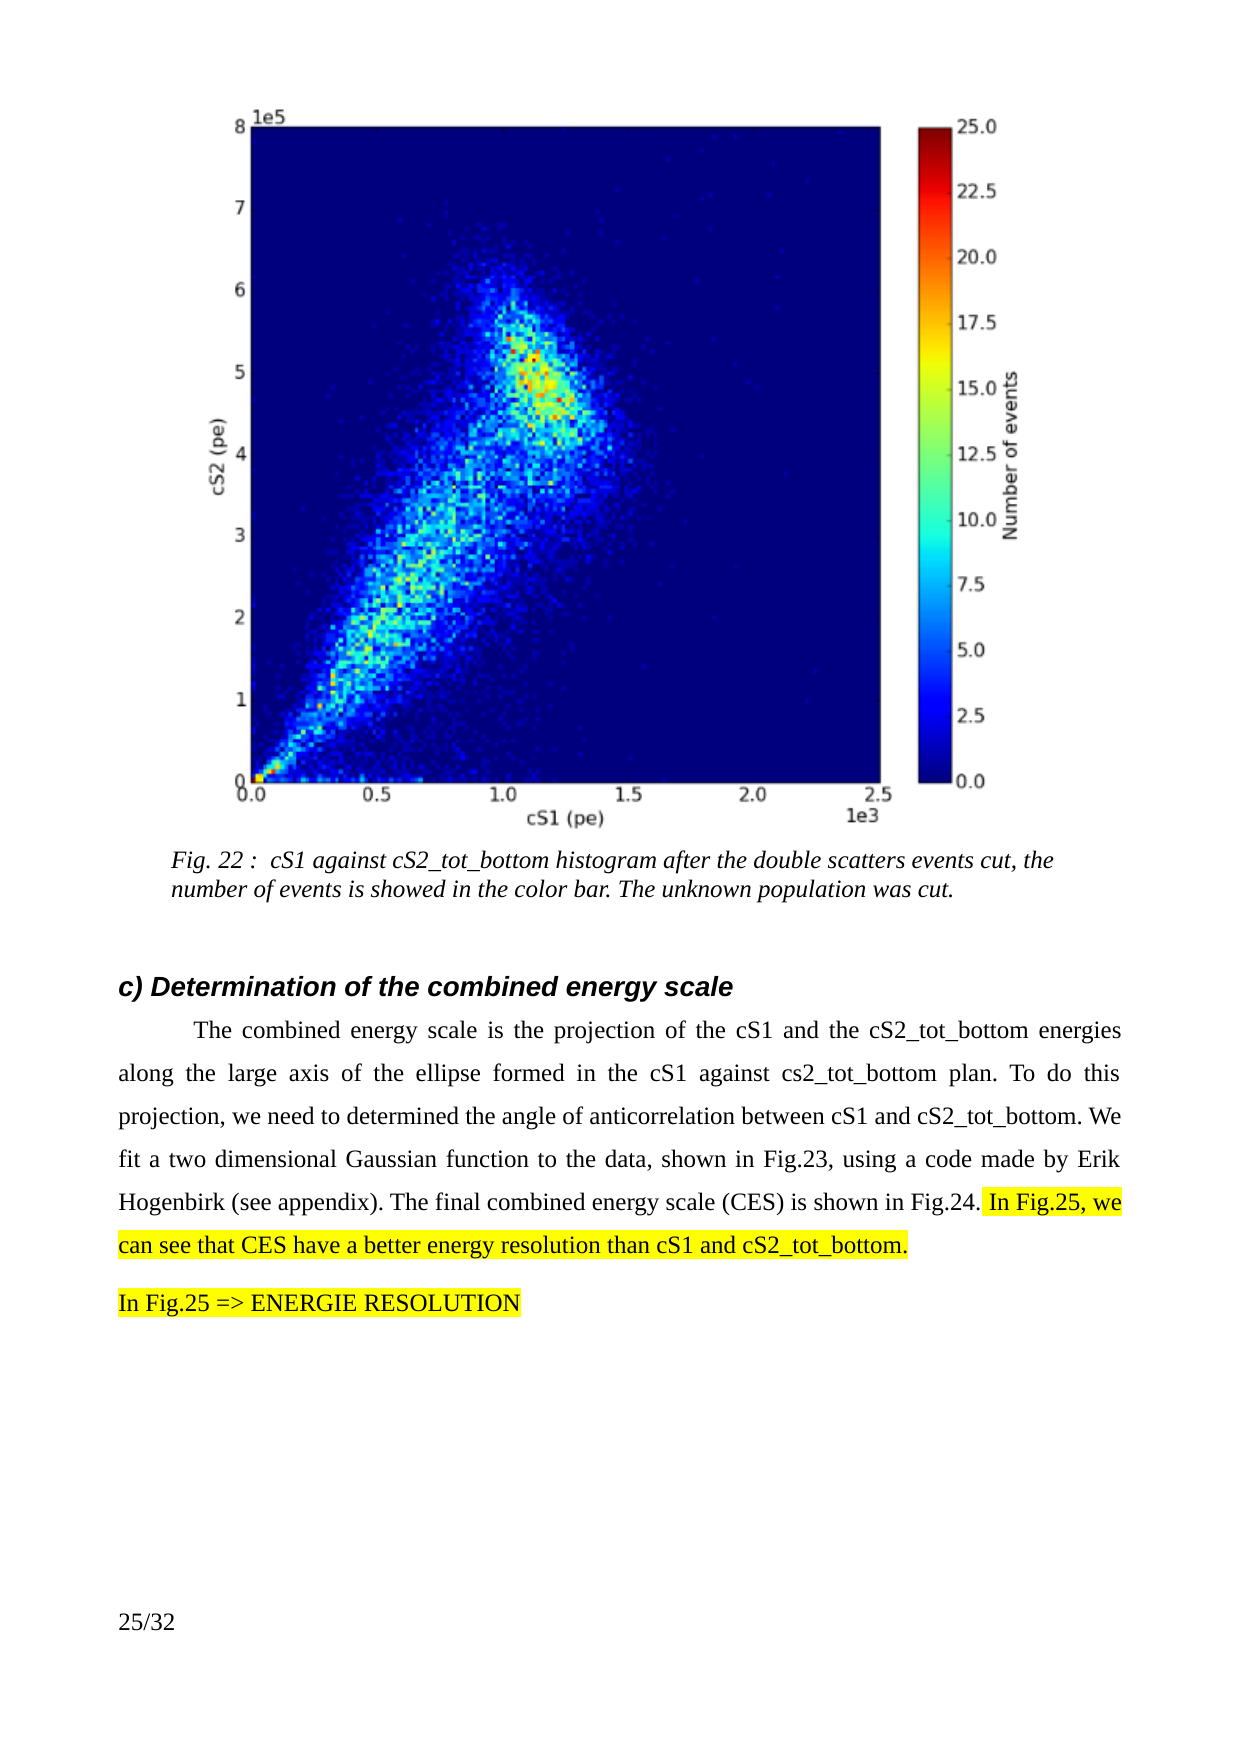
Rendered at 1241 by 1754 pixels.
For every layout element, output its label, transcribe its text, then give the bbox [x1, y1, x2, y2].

text Fig. 22 : cS1 against cS2_tot_bottom histogram after the double scatters events cut, the number of events is showed in the color bar. The unknown population was cut. [171, 143, 1069, 903]
text The combined energy scale is the projection of the cS1 and the cS2_tot_bottom energies along the large axis of the ellipse formed in the cS1 against cs2_tot_bottom plan. To do this projection, we need to determined the angle of anticorrelation between cS1 and cS2_tot_bottom. We fit a two dimensional Gaussian function to the data, shown in Fig.23, using a code made by Erik Hogenbirk (see appendix). The final combined energy scale (CES) is shown in Fig.24. In Fig.25, we can see that CES have a better energy resolution than cS1 and cS2_tot_bottom. [118, 1015, 1122, 1259]
picture [198, 102, 1036, 846]
text In Fig.25 => ENERGIE RESOLUTION [118, 1288, 1122, 1317]
subtitle c) Determination of the combined energy scale [118, 970, 1122, 1002]
